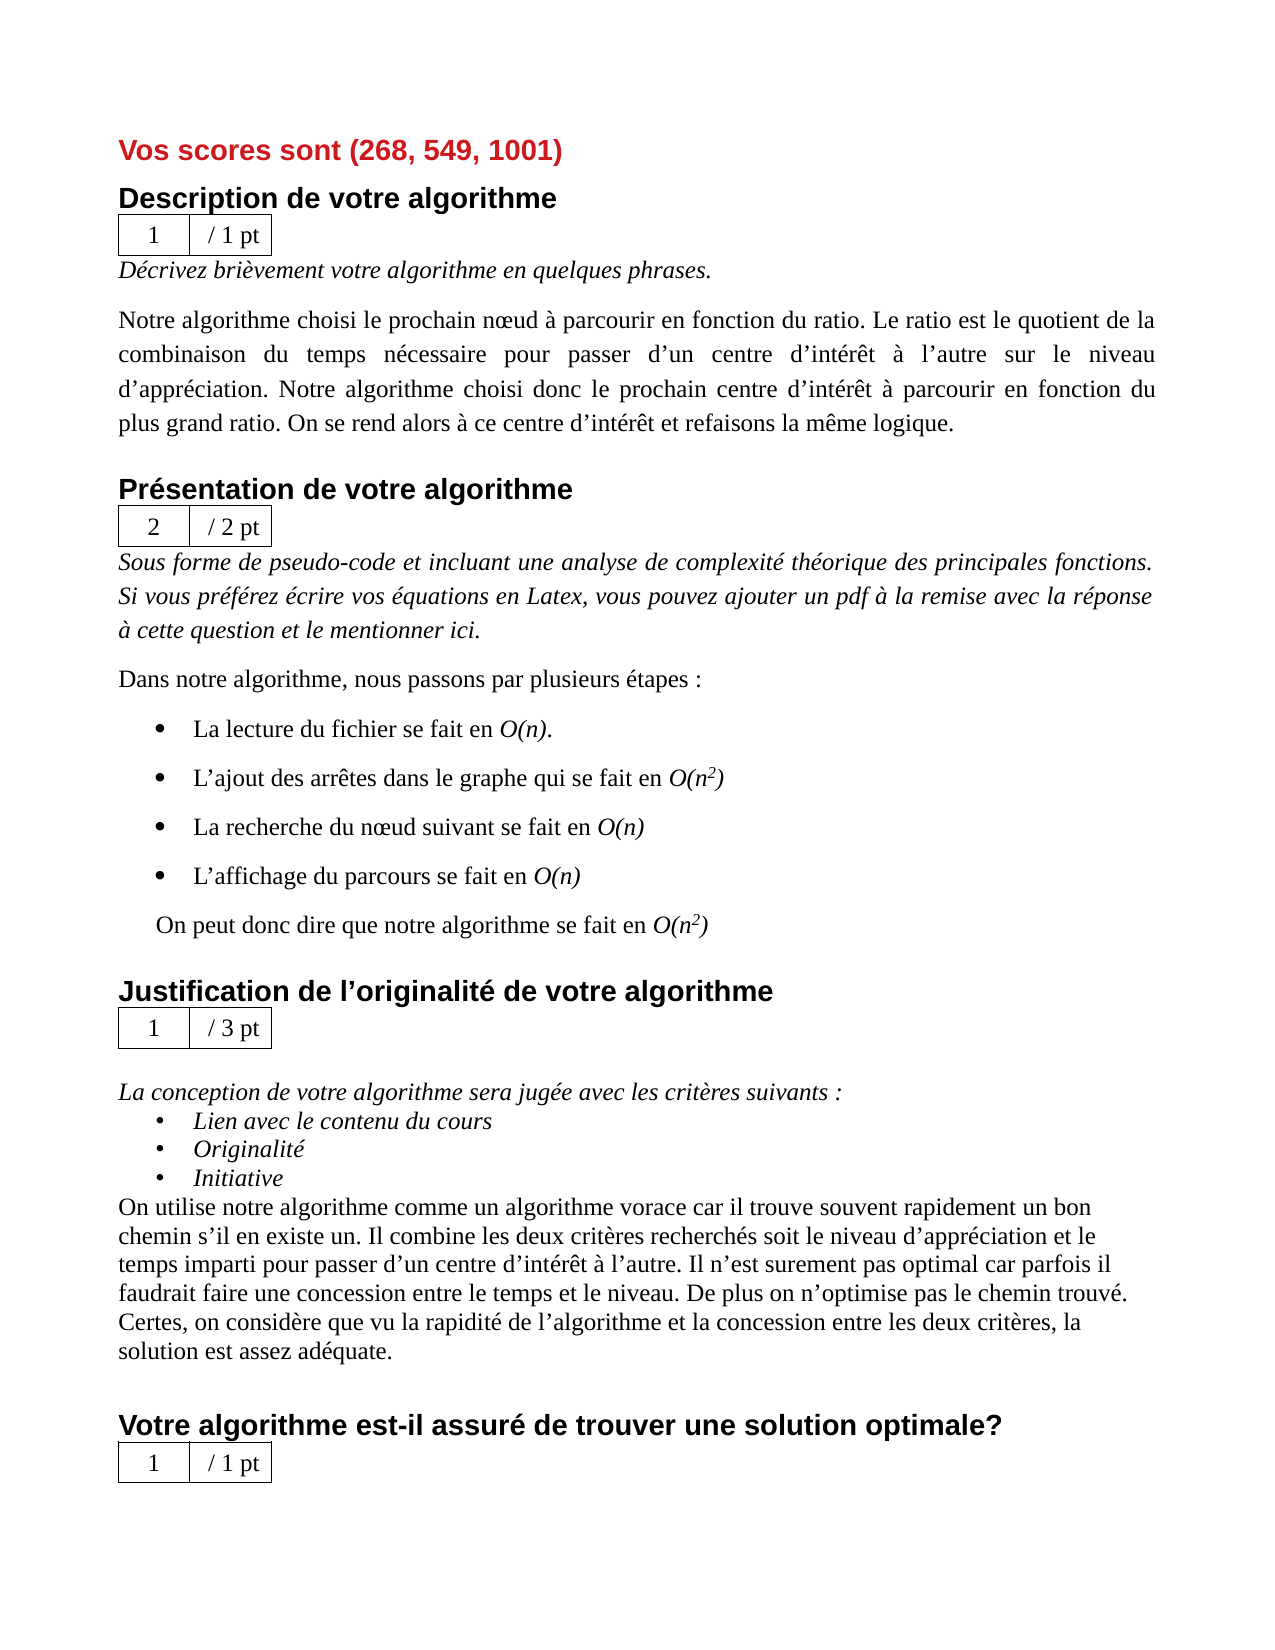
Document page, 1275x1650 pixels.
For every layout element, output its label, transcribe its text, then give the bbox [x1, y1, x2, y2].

list L’affichage du parcours se fait en O(n) [156, 861, 1157, 889]
table_header / 1 pt [190, 215, 271, 255]
table_header 2 [119, 506, 189, 546]
subtitle Justification de l’originalité de votre algorithme [118, 973, 1157, 1007]
table_header / 2 pt [190, 506, 271, 546]
subtitle Présentation de votre algorithme [118, 472, 1157, 505]
text Décrivez brièvement votre algorithme en quelques phrases. [118, 256, 1157, 284]
list L’ajout des arrêtes dans le graphe qui se fait en O(n2) [156, 763, 1157, 791]
text On peut donc dire que notre algorithme se fait en O(n2) [156, 910, 1157, 939]
text Notre algorithme choisi le prochain nœud à parcourir en fonction du ratio. Le ratio est le quotient de la combinaison du temps nécessaire pour passer d’un centre d’intérêt à l’autre sur le niveau d’appréciation. Notre algorithme choisi donc le prochain centre d’intérêt à parcourir en fonction du plus grand ratio. On se rend alors à ce centre d’intérêt et refaisons la même logique. [118, 305, 1157, 437]
subtitle Votre algorithme est-il assuré de trouver une solution optimale? [118, 1408, 1157, 1441]
list La recherche du nœud suivant se fait en O(n) [156, 812, 1157, 841]
table_header / 1 pt [190, 1443, 271, 1482]
text La conception de votre algorithme sera jugée avec les critères suivants : [118, 1077, 1157, 1106]
list Initiative [156, 1163, 1157, 1192]
text Dans notre algorithme, nous passons par plusieurs étapes : [118, 664, 1157, 693]
list Originalité [156, 1134, 1157, 1163]
subtitle Description de votre algorithme [118, 181, 1157, 214]
table_header 1 [119, 215, 189, 255]
table_header / 3 pt [190, 1008, 271, 1048]
text On utilise notre algorithme comme un algorithme vorace car il trouve souvent rapidement un bon chemin s’il en existe un. Il combine les deux critères recherchés soit le niveau d’appréciation et le temps imparti pour passer d’un centre d’intérêt à l’autre. Il n’est surement pas optimal car parfois il faudrait faire une concession entre le temps et le niveau. De plus on n’optimise pas le chemin trouvé. Certes, on considère que vu la rapidité de l’algorithme et la concession entre les deux critères, la solution est assez adéquate. [118, 1192, 1157, 1364]
table_header 1 [119, 1008, 189, 1048]
list La lecture du fichier se fait en O(n). [156, 714, 1157, 742]
subtitle Vos scores sont (268, 549, 1001) [118, 133, 1157, 166]
text Sous forme de pseudo-code et incluant une analyse de complexité théorique des principales fonctions. Si vous préférez écrire vos équations en Latex, vous pouvez ajouter un pdf à la remise avec la réponse à cette question et le mentionner ici. [118, 547, 1157, 644]
table_header 1 [119, 1443, 189, 1482]
list Lien avec le contenu du cours [156, 1106, 1157, 1134]
